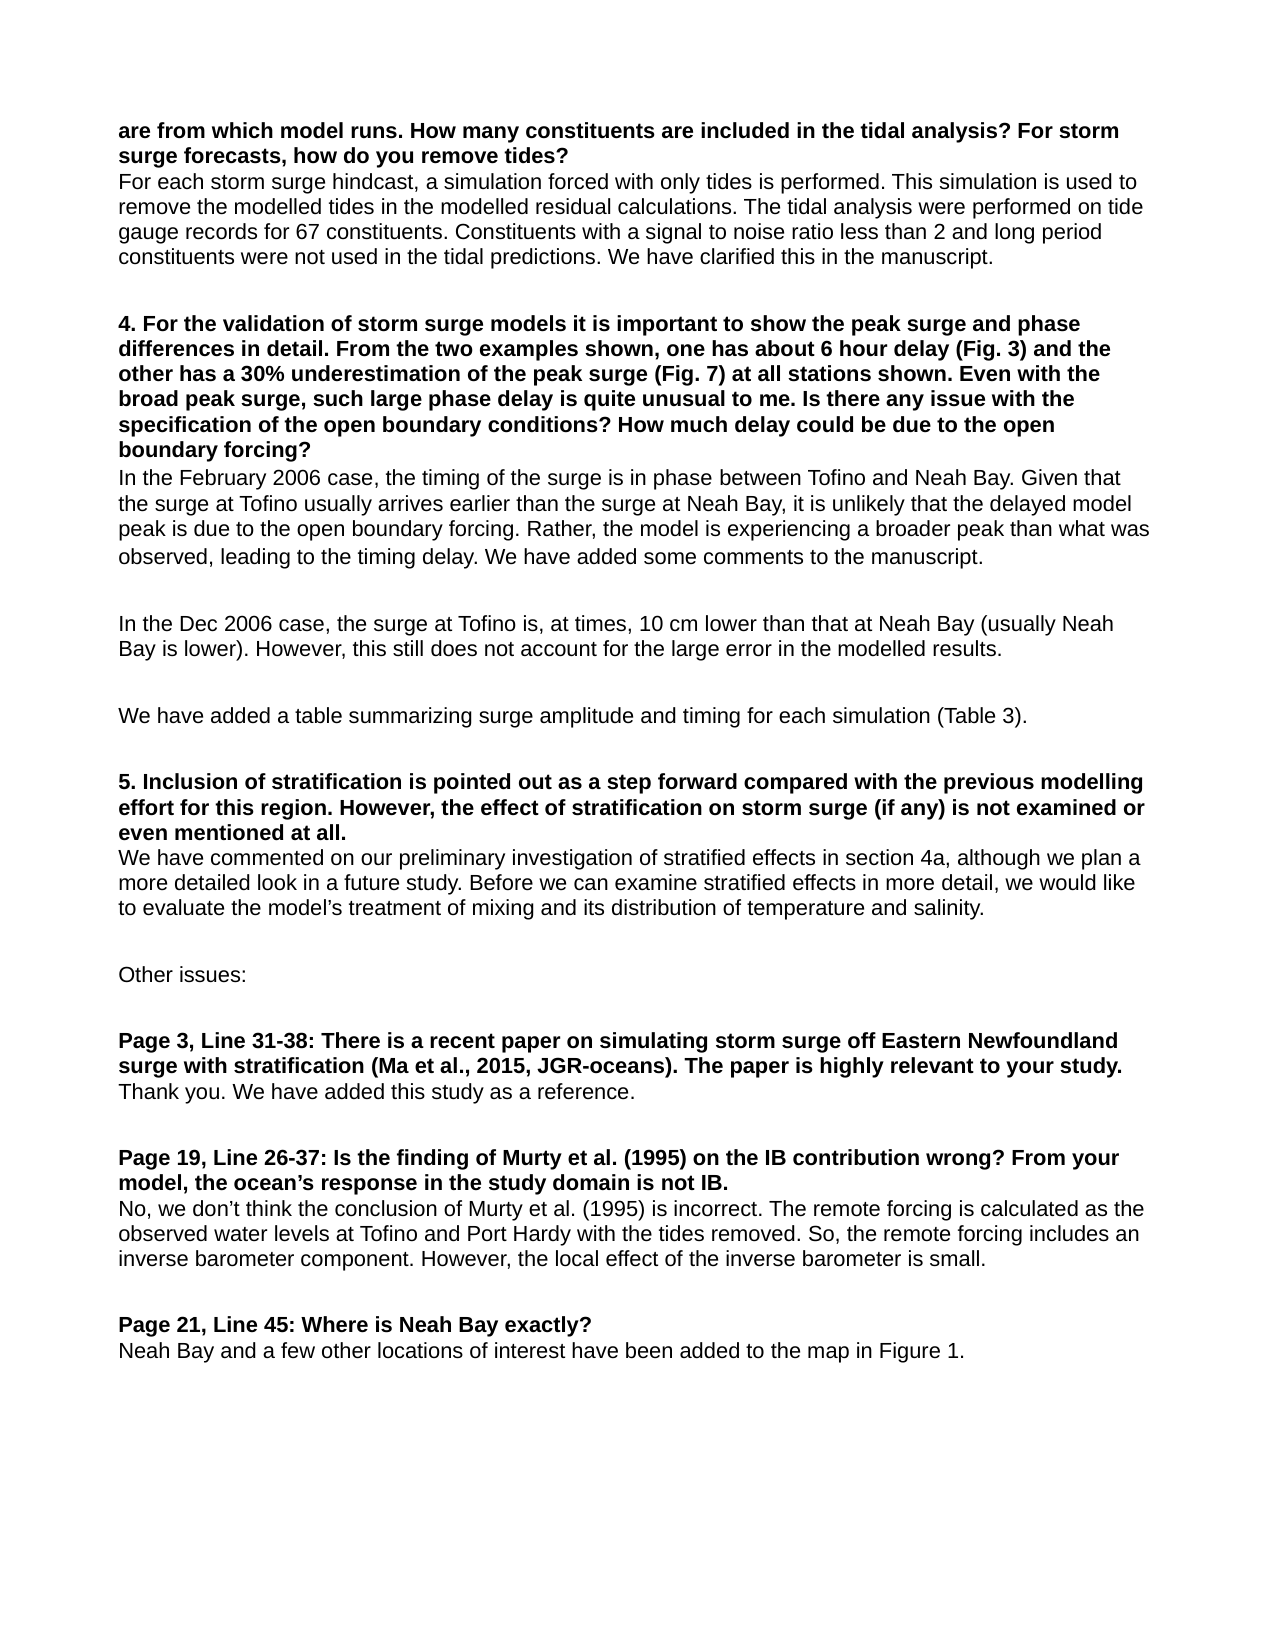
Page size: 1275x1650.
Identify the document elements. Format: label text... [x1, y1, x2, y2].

text We have added a table summarizing surge amplitude and timing for each simulation (Table 3). [118, 703, 1157, 728]
text Page 19, Line 26-37: Is the finding of Murty et al. (1995) on the IB contribution wrong? From your model, the ocean’s response in the study domain is not IB. [118, 1145, 1157, 1195]
text Other issues: [118, 962, 1157, 987]
text 5. Inclusion of stratification is pointed out as a step forward compared with the previous modelling effort for this region. However, the effect of stratification on storm surge (if any) is not examined or even mentioned at all. [118, 769, 1157, 845]
text Page 3, Line 31-38: There is a recent paper on simulating storm surge off Eastern Newfoundland surge with stratification (Ma et al., 2015, JGR-oceans). The paper is highly relevant to your study. [118, 1028, 1157, 1078]
text Page 21, Line 45: Where is Neah Bay exactly? [118, 1312, 1157, 1337]
text No, we don’t think the conclusion of Murty et al. (1995) is incorrect. The remote forcing is calculated as the observed water levels at Tofino and Port Hardy with the tides removed. So, the remote forcing includes an inverse barometer component. However, the local effect of the inverse barometer is small. [118, 1195, 1157, 1271]
text In the February 2006 case, the timing of the surge is in phase between Tofino and Neah Bay. Given that the surge at Tofino usually arrives earlier than the surge at Neah Bay, it is unlikely that the delayed model peak is due to the open boundary forcing. Rather, the model is experiencing a broader peak than what was observed, leading to the timing delay. We have added some comments to the manuscript. [118, 462, 1157, 570]
text Thank you. We have added this study as a reference. [118, 1078, 1157, 1104]
text In the Dec 2006 case, the surge at Tofino is, at times, 10 cm lower than that at Neah Bay (usually Neah Bay is lower). However, this still does not account for the large error in the modelled results. [118, 611, 1157, 661]
text are from which model runs. How many constituents are included in the tidal analysis? For storm surge forecasts, how do you remove tides? [118, 118, 1157, 168]
text We have commented on our preliminary investigation of stratified effects in section 4a, although we plan a more detailed look in a future study. Before we can examine stratified effects in more detail, we would like to evaluate the model’s treatment of mixing and its distribution of temperature and salinity. [118, 845, 1157, 920]
text 4. For the validation of storm surge models it is important to show the peak surge and phase differences in detail. From the two examples shown, one has about 6 hour delay (Fig. 3) and the other has a 30% underestimation of the peak surge (Fig. 7) at all stations shown. Even with the broad peak surge, such large phase delay is quite unusual to me. Is there any issue with the specification of the open boundary conditions? How much delay could be due to the open boundary forcing? [118, 311, 1157, 462]
text For each storm surge hindcast, a simulation forced with only tides is performed. This simulation is used to remove the modelled tides in the modelled residual calculations. The tidal analysis were performed on tide gauge records for 67 constituents. Constituents with a signal to noise ratio less than 2 and long period constituents were not used in the tidal predictions. We have clarified this in the manuscript. [118, 168, 1157, 269]
text Neah Bay and a few other locations of interest have been added to the map in Figure 1. [118, 1337, 1157, 1363]
